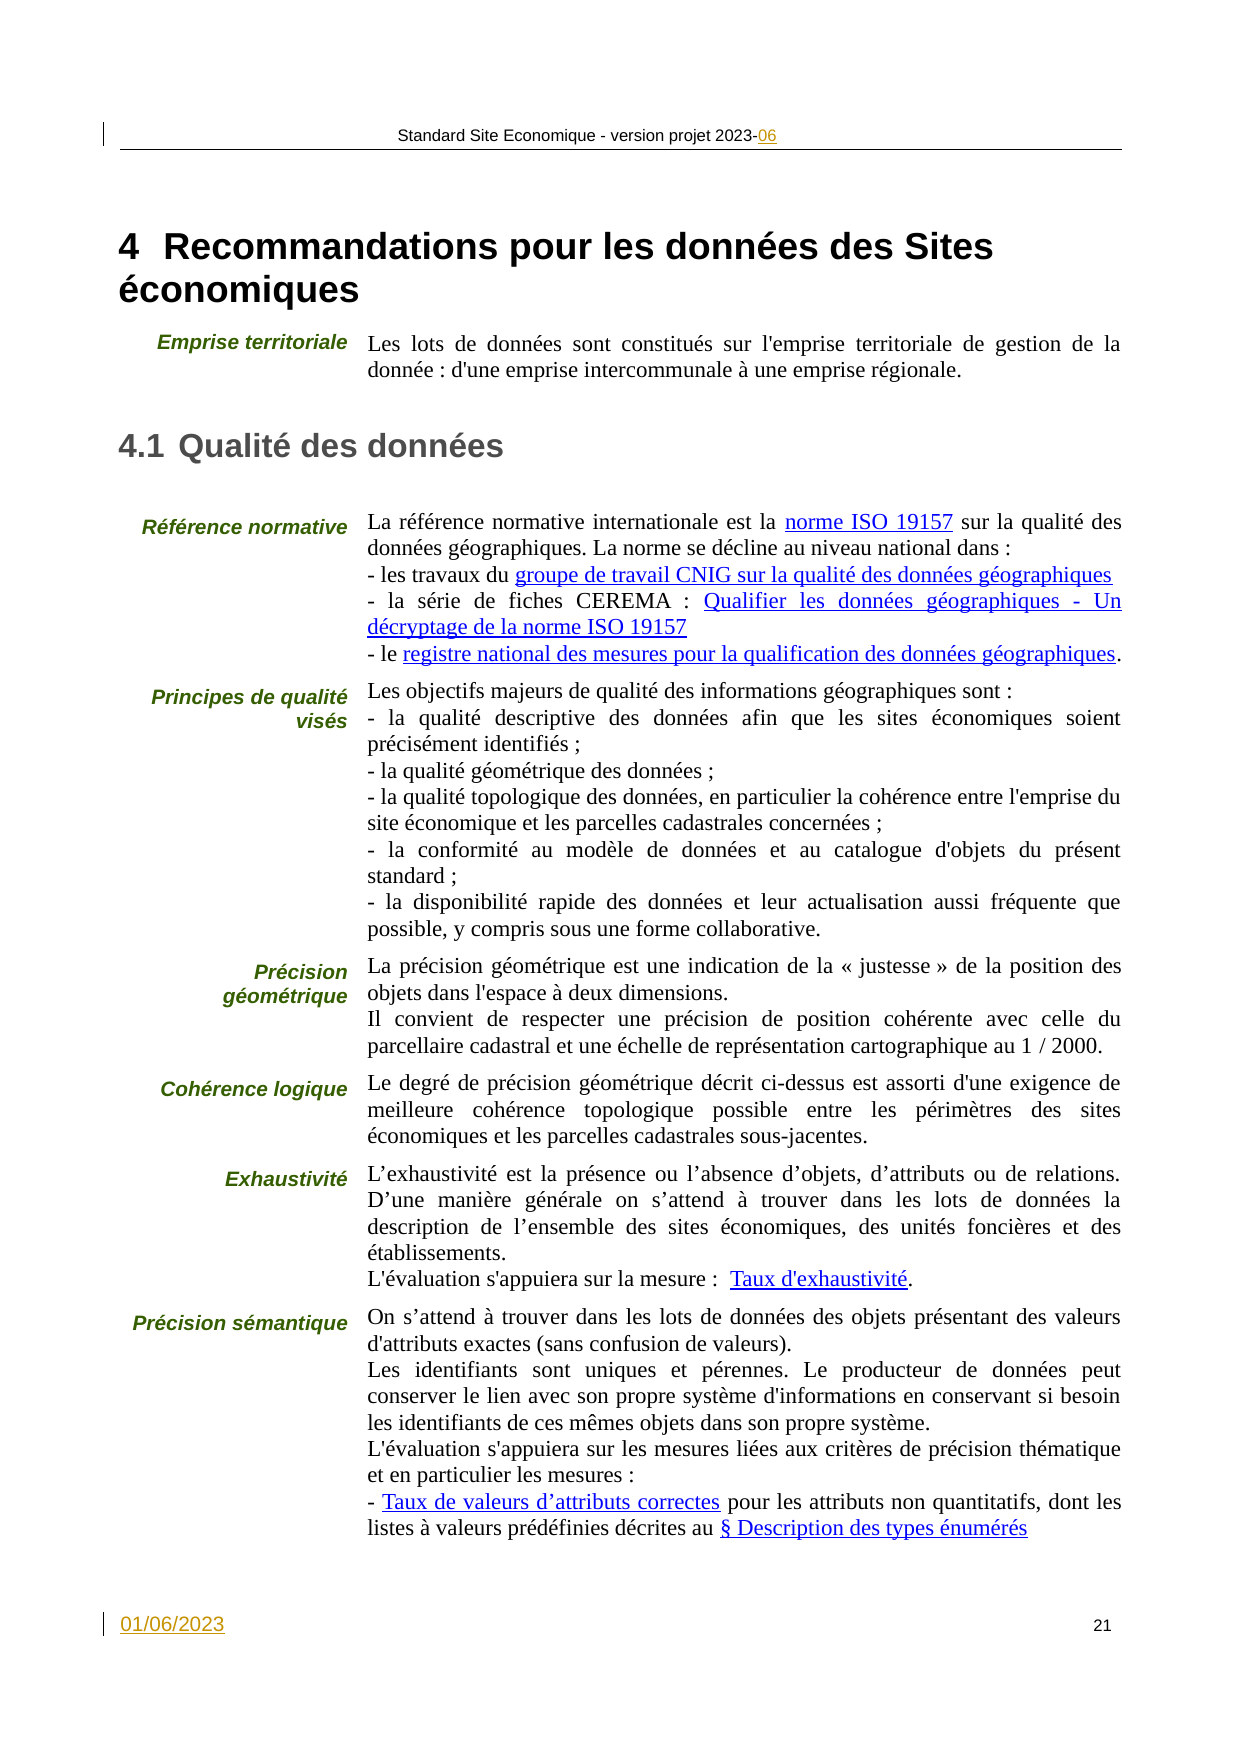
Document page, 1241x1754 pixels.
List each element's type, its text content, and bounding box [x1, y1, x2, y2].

table_cell On s’attend à trouver dans les lots de données des objets présentant des valeurs d'attributs exactes (sans confusion de valeurs). Les identifiants sont uniques et pérennes. Le producteur de données peut conserver le lien avec son propre système d'informations en conservant si besoin les identifiants de ces mêmes objets dans son propre système. L'évaluation s'appuiera sur les mesures liées aux critères de précision thématique et en particulier les mesures : - Taux de valeurs d’attributs correctes pour les attributs non quantitatifs, dont les listes à valeurs prédéfinies décrites au § Description des types énumérés [355, 1298, 1122, 1546]
table_header Les lots de données sont constitués sur l'emprise territoriale de gestion de la donnée : d'une emprise intercommunale à une emprise régionale. [356, 325, 1122, 389]
table_cell Cohérence logique [118, 1064, 355, 1154]
table_cell Le degré de précision géométrique décrit ci-dessus est assorti d'une exigence de meilleure cohérence topologique possible entre les périmètres des sites économiques et les parcelles cadastrales sous-jacentes. [355, 1064, 1122, 1154]
table_header La référence normative internationale est la norme ISO 19157 sur la qualité des données géographiques. La norme se décline au niveau national dans : - les travaux du groupe de travail CNIG sur la qualité des données géographiques - la série de fiches CEREMA : Qualifier les données géographiques - Un décryptage de la norme ISO 19157 - le registre national des mesures pour la qualification des données géographiques. [355, 502, 1122, 672]
table_cell Précision sémantique [118, 1298, 355, 1546]
subtitle Recommandations pour les données des Sites économiques [118, 224, 1122, 310]
table_header Emprise territoriale [118, 325, 356, 389]
table_cell Exhaustivité [118, 1154, 355, 1297]
table_cell Précision géométrique [118, 947, 355, 1064]
table_cell Principes de qualité visés [118, 672, 355, 947]
table_cell L’exhaustivité est la présence ou l’absence d’objets, d’attributs ou de relations. D’une manière générale on s’attend à trouver dans les lots de données la description de l’ensemble des sites économiques, des unités foncières et des établissements. L'évaluation s'appuiera sur la mesure : Taux d'exhaustivité. [355, 1154, 1122, 1297]
table_cell Les objectifs majeurs de qualité des informations géographiques sont : - la qualité descriptive des données afin que les sites économiques soient précisément identifiés ; - la qualité géométrique des données ; - la qualité topologique des données, en particulier la cohérence entre l'emprise du site économique et les parcelles cadastrales concernées ; - la conformité au modèle de données et au catalogue d'objets du présent standard ; - la disponibilité rapide des données et leur actualisation aussi fréquente que possible, y compris sous une forme collaborative. [355, 672, 1122, 947]
subtitle Qualité des données [118, 426, 1122, 465]
table_cell La précision géométrique est une indication de la « justesse » de la position des objets dans l'espace à deux dimensions. Il convient de respecter une précision de position cohérente avec celle du parcellaire cadastral et une échelle de représentation cartographique au 1 / 2000. [355, 947, 1122, 1064]
table_header Référence normative [118, 502, 355, 672]
